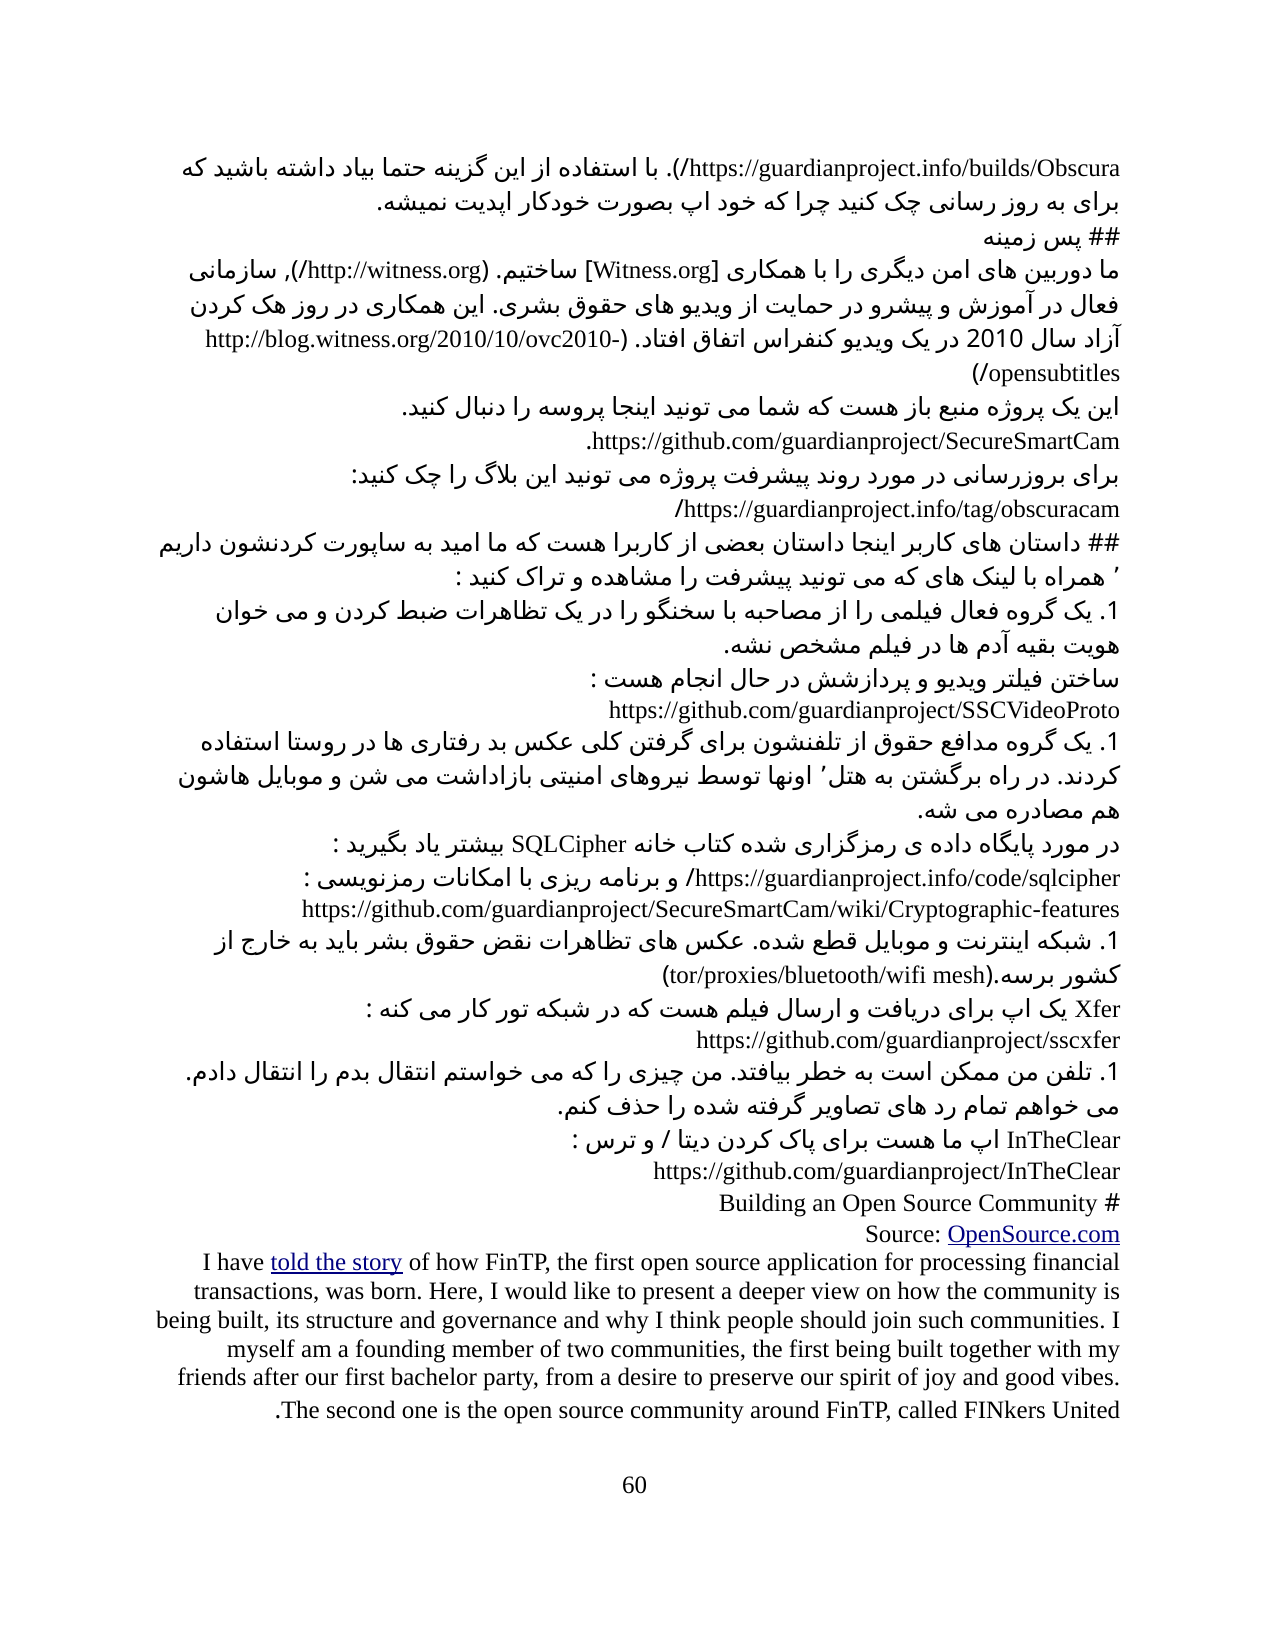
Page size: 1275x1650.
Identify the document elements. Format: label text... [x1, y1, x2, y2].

table_cell در مورد پایگاه داده ی رمزگزاری شده کتاب خانه SQLCipher بیشتر یاد بگیرید : https://guardianproject.info/code/sqlcipher/ و برنامه ریزی با امکانات رمزنویسی : https://github.com/guardianproject/SecureSmartCam/wiki/Cryptographic-features [150, 826, 1125, 923]
table_cell این یک پروژه منبع باز هست که شما می تونید اینجا پروسه را دنبال کنید. https://github.com/guardianproject/SecureSmartCam. [150, 389, 1125, 457]
table_cell 1. تلفن من ممکن است به خطر بیافتد. من چیزی را که می خواستم انتقال بدم را انتقال دادم. می خواهم تمام رد های تصاویر گرفته شده را حذف کنم. [150, 1054, 1125, 1122]
table_cell InTheClear اپ ما هست برای پاک کردن دیتا / و ترس : https://github.com/guardianproject/InTheClear [150, 1122, 1125, 1185]
table_cell 1. شبکه اینترنت و موبایل قطع شده. عکس های تظاهرات نقض حقوق بشر باید به خارج از کشور برسه.(tor/proxies/bluetooth/wifi mesh) [150, 923, 1125, 991]
table_cell ## داستان های کاربر اینجا داستان بعضی از کاربرا هست که ما امید به ساپورت کردنشون داریم٬‌ همراه با لینک های که می تونید پیشرفت را مشاهده و تراک کنید : [150, 525, 1125, 593]
table_cell 1. یک گروه فعال فیلمی را از مصاحبه با سخنگو را در یک تظاهرات ضبط کردن و می خوان هویت بقیه آدم ها در فیلم مشخص نشه. [150, 593, 1125, 661]
table_cell 1. یک گروه مدافع حقوق از تلفنشون برای گرفتن کلی عکس بد رفتاری ها در روستا استفاده کردند. در راه برگشتن به هتل٬‌ اونها توسط نیروهای امنیتی بازاداشت می شن و موبایل هاشون هم مصادره می شه. [150, 724, 1125, 826]
table_cell Source: OpenSource.com [150, 1219, 1125, 1247]
table_cell # Building an Open Source Community [150, 1185, 1125, 1219]
table_cell ساختن فیلتر ویدیو و پردازشش در حال انجام هست : https://github.com/guardianproject/SSCVideoProto [150, 661, 1125, 724]
table_cell برای بروزرسانی در مورد روند پیشرفت پروژه می تونید این بلاگ را چک کنید: https://guardianproject.info/tag/obscuracam/ [150, 457, 1125, 525]
table_cell شما می تونید اپ را در [Android Market] پیدا کنید (https://market.android.com/details?id=org.witness.sscphase1&feature=search_result). برای اونهایی که به Android Market دسترسی ندارند می تونید فایل [ObscuraCam.APK را از پوشه ساخته شده عمومی دریافت کنید. (https://guardianproject.info/builds/Obscura/). با استفاده از این گزینه حتما بیاد داشته باشید که برای به روز رسانی چک کنید چرا که خود اپ بصورت خودکار اپدیت نمیشه. [150, 150, 1125, 218]
table_cell ## پس زمینه [150, 218, 1125, 252]
table_cell ما دوربین های امن دیگری را با همکاری [Witness.org] ساختیم. (http://witness.org/), سازمانی فعال در آموزش و پیشرو در حمایت از ویدیو های حقوق بشری. این همکاری در روز هک کردن آزاد سال 2010 در یک ویدیو کنفراس اتفاق افتاد. (http://blog.witness.org/2010/10/ovc2010-opensubtitles/) [150, 252, 1125, 388]
table_cell I have told the story of how FinTP, the first open source application for processing financial transactions, was born. Here, I would like to present a deeper view on how the community is being built, its structure and governance and why I think people should join such communities. I myself am a founding member of two communities, the first being built together with my friends after our first bachelor party, from a desire to preserve our spirit of joy and good vibes. The second one is the open source community around FinTP, called FINkers United. [150, 1248, 1125, 1425]
table_cell Xfer یک اپ برای دریافت و ارسال فیلم هست که در شبکه تور کار می کنه : https://github.com/guardianproject/sscxfer [150, 991, 1125, 1054]
